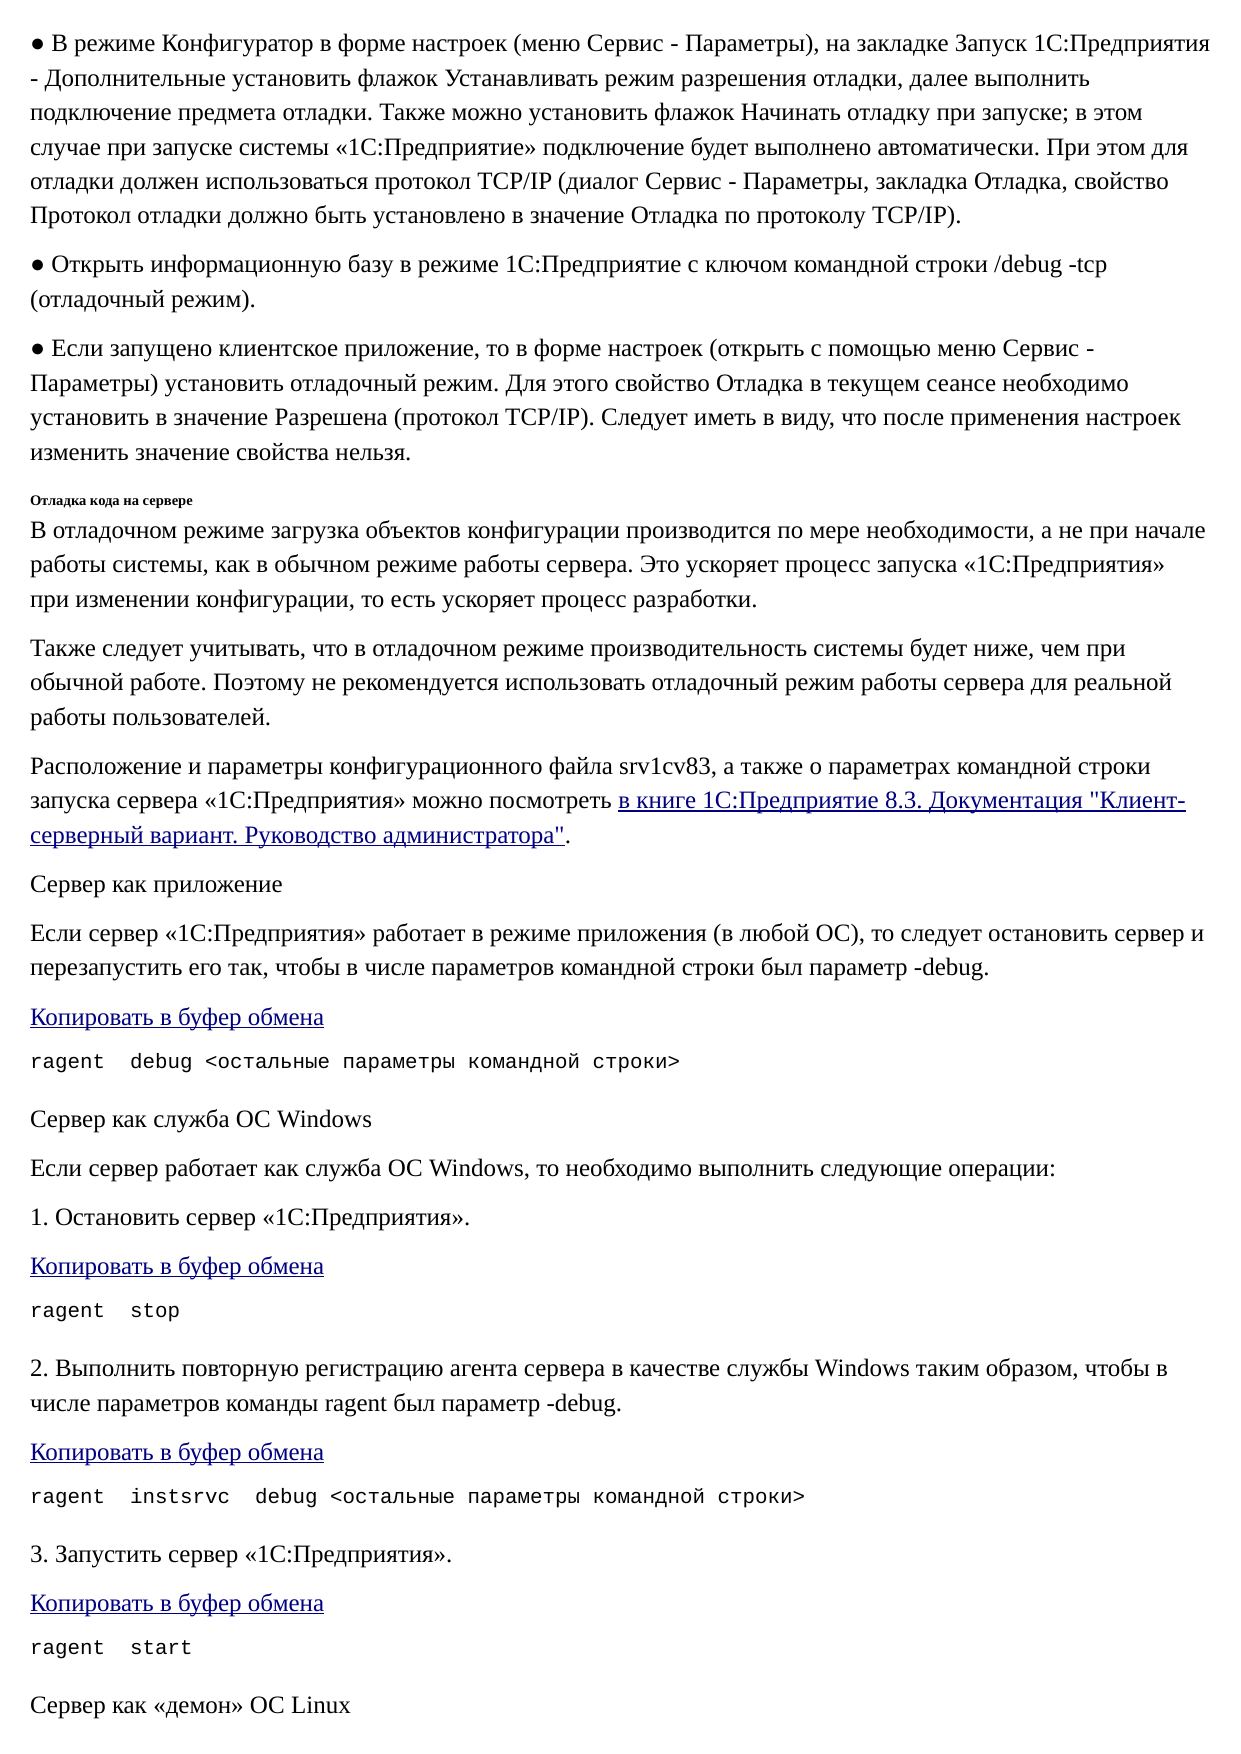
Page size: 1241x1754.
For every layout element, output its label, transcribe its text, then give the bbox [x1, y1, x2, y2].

text Копировать в буфер обмена [30, 1002, 1211, 1030]
text В отладочном режиме загрузка объектов конфигурации производится по мере необходимости, а не при начале работы системы, как в обычном режиме работы сервера. Это ускоряет процесс запуска «1С:Предприятия» при изменении конфигурации, то есть ускоряет процесс разработки. [30, 515, 1211, 613]
text 3. Запустить сервер «1С:Предприятия». [30, 1539, 1211, 1568]
text Сервер как служба ОС Windows [30, 1104, 1211, 1132]
text Сервер как «демон» ОС Linux [30, 1690, 1211, 1719]
text Копировать в буфер обмена [30, 1437, 1211, 1465]
text Копировать в буфер обмена [30, 1588, 1211, 1617]
text ragent instsrvc debug <остальные параметры командной строки> [30, 1486, 1211, 1509]
text ● В режиме Конфигуратор в форме настроек (меню Сервис ‑ Параметры), на закладке Запуск 1С:Предприятия ‑ Дополнительные установить флажок Устанавливать режим разрешения отладки, далее выполнить подключение предмета отладки. Также можно установить флажок Начинать отладку при запуске; в этом случае при запуске системы «1С:Предприятие» подключение будет выполнено автоматически. При этом для отладки должен использоваться протокол TCP/IP (диалог Сервис ‑ Параметры, закладка Отладка, свойство Протокол отладки должно быть установлено в значение Отладка по протоколу TCP/IP). [30, 28, 1211, 229]
text 1. Остановить сервер «1С:Предприятия». [30, 1202, 1211, 1231]
text Сервер как приложение [30, 869, 1211, 898]
text ragent start [30, 1637, 1211, 1661]
text ragent debug <остальные параметры командной строки> [30, 1051, 1211, 1074]
text Копировать в буфер обмена [30, 1251, 1211, 1280]
text Расположение и параметры конфигурационного файла srv1cv83, а также о параметрах командной строки запуска сервера «1С:Предприятия» можно посмотреть в книге 1С:Предприятие 8.3. Документация "Клиент-серверный вариант. Руководство администратора". [30, 751, 1211, 849]
text ● Открыть информационную базу в режиме 1С:Предприятие с ключом командной строки /debug -tcp (отладочный режим). [30, 249, 1211, 313]
subtitle Отладка кода на сервере [30, 492, 1211, 509]
text Также следует учитывать, что в отладочном режиме производительность системы будет ниже, чем при обычной работе. Поэтому не рекомендуется использовать отладочный режим работы сервера для реальной работы пользователей. [30, 633, 1211, 731]
text Если сервер работает как служба ОС Windows, то необходимо выполнить следующие операции: [30, 1153, 1211, 1182]
text Если сервер «1С:Предприятия» работает в режиме приложения (в любой ОС), то следует остановить сервер и перезапустить его так, чтобы в числе параметров командной строки был параметр -debug. [30, 918, 1211, 981]
text 2. Выполнить повторную регистрацию агента сервера в качестве службы Windows таким образом, чтобы в числе параметров команды ragent был параметр -debug. [30, 1353, 1211, 1416]
text ragent stop [30, 1300, 1211, 1324]
text ● Если запущено клиентское приложение, то в форме настроек (открыть с помощью меню Сервис ‑ Параметры) установить отладочный режим. Для этого свойство Отладка в текущем сеансе необходимо установить в значение Разрешена (протокол TCP/IP). Следует иметь в виду, что после применения настроек изменить значение свойства нельзя. [30, 333, 1211, 465]
